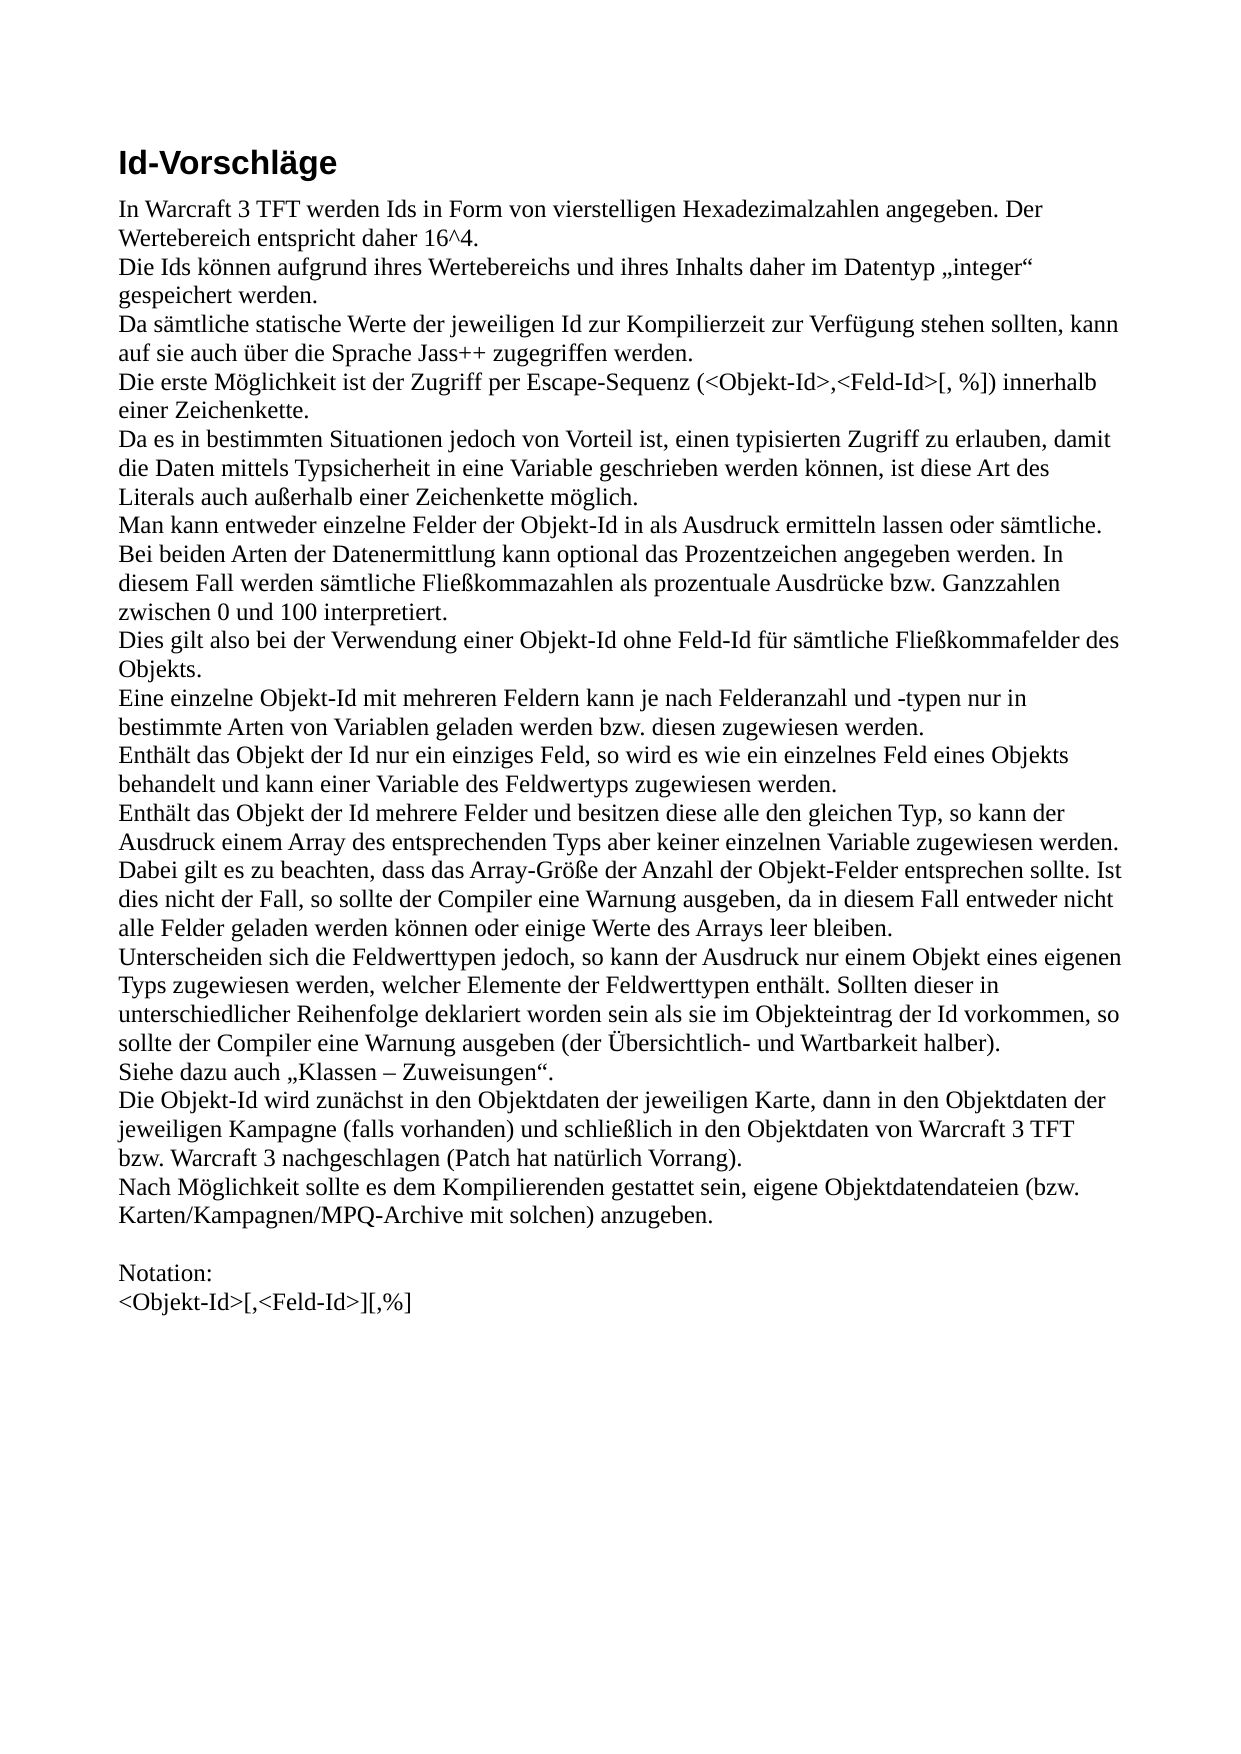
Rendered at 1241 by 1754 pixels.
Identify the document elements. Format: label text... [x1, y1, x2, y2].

text Da es in bestimmten Situationen jedoch von Vorteil ist, einen typisierten Zugriff zu erlauben, damit die Daten mittels Typsicherheit in eine Variable geschrieben werden können, ist diese Art des Literals auch außerhalb einer Zeichenkette möglich. [118, 424, 1122, 511]
text Da sämtliche statische Werte der jeweiligen Id zur Kompilierzeit zur Verfügung stehen sollten, kann auf sie auch über die Sprache Jass++ zugegriffen werden. [118, 309, 1122, 367]
text Die Objekt-Id wird zunächst in den Objektdaten der jeweiligen Karte, dann in den Objektdaten der jeweiligen Kampagne (falls vorhanden) und schließlich in den Objektdaten von Warcraft 3 TFT bzw. Warcraft 3 nachgeschlagen (Patch hat natürlich Vorrang). [118, 1086, 1122, 1172]
text Eine einzelne Objekt-Id mit mehreren Feldern kann je nach Felderanzahl und -typen nur in bestimmte Arten von Variablen geladen werden bzw. diesen zugewiesen werden. [118, 683, 1122, 741]
text Die Ids können aufgrund ihres Wertebereichs und ihres Inhalts daher im Datentyp „integer“ gespeichert werden. [118, 252, 1122, 309]
text Notation: [118, 1258, 1122, 1287]
text Dies gilt also bei der Verwendung einer Objekt-Id ohne Feld-Id für sämtliche Fließkommafelder des Objekts. [118, 626, 1122, 683]
text Unterscheiden sich die Feldwerttypen jedoch, so kann der Ausdruck nur einem Objekt eines eigenen Typs zugewiesen werden, welcher Elemente der Feldwerttypen enthält. Sollten dieser in unterschiedlicher Reihenfolge deklariert worden sein als sie im Objekteintrag der Id vorkommen, so sollte der Compiler eine Warnung ausgeben (der Übersichtlich- und Wartbarkeit halber). [118, 942, 1122, 1057]
subtitle Id-Vorschläge [118, 143, 1122, 182]
text Siehe dazu auch „Klassen – Zuweisungen“. [118, 1057, 1122, 1086]
text Dabei gilt es zu beachten, dass das Array-Größe der Anzahl der Objekt-Felder entsprechen sollte. Ist dies nicht der Fall, so sollte der Compiler eine Warnung ausgeben, da in diesem Fall entweder nicht alle Felder geladen werden können oder einige Werte des Arrays leer bleiben. [118, 856, 1122, 942]
text Enthält das Objekt der Id mehrere Felder und besitzen diese alle den gleichen Typ, so kann der Ausdruck einem Array des entsprechenden Typs aber keiner einzelnen Variable zugewiesen werden. [118, 798, 1122, 856]
text Nach Möglichkeit sollte es dem Kompilierenden gestattet sein, eigene Objektdatendateien (bzw. Karten/Kampagnen/MPQ-Archive mit solchen) anzugeben. [118, 1172, 1122, 1229]
text In Warcraft 3 TFT werden Ids in Form von vierstelligen Hexadezimalzahlen angegeben. Der Wertebereich entspricht daher 16^4. [118, 194, 1122, 252]
text <Objekt-Id>[,<Feld-Id>][,%] [118, 1287, 1122, 1316]
text Enthält das Objekt der Id nur ein einziges Feld, so wird es wie ein einzelnes Feld eines Objekts behandelt und kann einer Variable des Feldwertyps zugewiesen werden. [118, 741, 1122, 798]
text Die erste Möglichkeit ist der Zugriff per Escape-Sequenz (<Objekt-Id>,<Feld-Id>[, %]) innerhalb einer Zeichenkette. [118, 367, 1122, 424]
text Bei beiden Arten der Datenermittlung kann optional das Prozentzeichen angegeben werden. In diesem Fall werden sämtliche Fließkommazahlen als prozentuale Ausdrücke bzw. Ganzzahlen zwischen 0 und 100 interpretiert. [118, 539, 1122, 626]
text Man kann entweder einzelne Felder der Objekt-Id in als Ausdruck ermitteln lassen oder sämtliche. [118, 511, 1122, 539]
